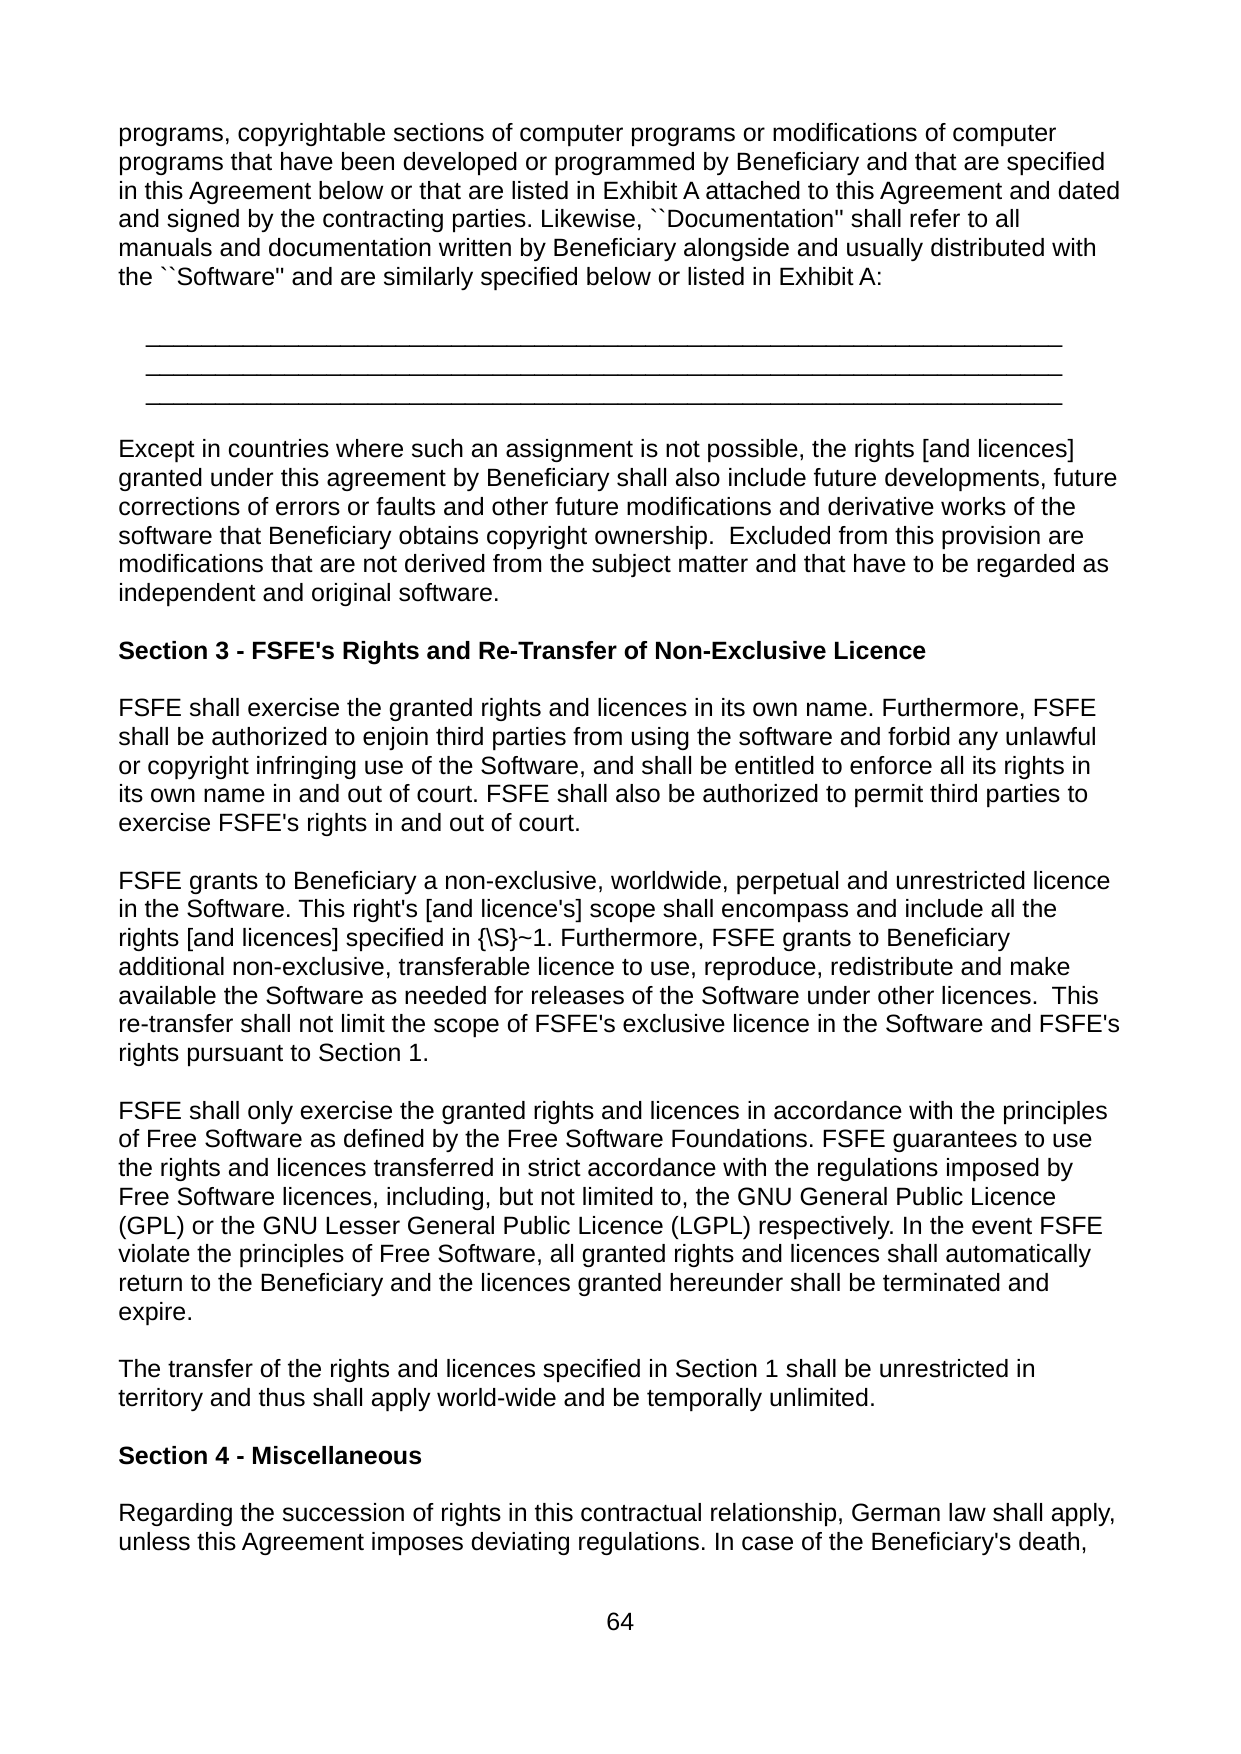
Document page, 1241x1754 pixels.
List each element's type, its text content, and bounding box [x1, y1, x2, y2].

text FSFE shall exercise the granted rights and licences in its own name. Furthermore, FSFE shall be authorized to enjoin third parties from using the software and forbid any unlawful or copyright infringing use of the Software, and shall be entitled to enforce all its rights in its own name in and out of court. FSFE shall also be authorized to permit third parties to exercise FSFE's rights in and out of court. [118, 693, 1122, 837]
text __________________________________________________________________ [118, 377, 1122, 406]
text __________________________________________________________________ [118, 319, 1122, 348]
text FSFE grants to Beneficiary a non-exclusive, worldwide, perpetual and unrestricted licence in the Software. This right's [and licence's] scope shall encompass and include all the rights [and licences] specified in {\S}~1. Furthermore, FSFE grants to Beneficiary additional non-exclusive, transferable licence to use, reproduce, redistribute and make available the Software as needed for releases of the Software under other licences. This re-transfer shall not limit the scope of FSFE's exclusive licence in the Software and FSFE's rights pursuant to Section 1. [118, 866, 1122, 1067]
text Section 3 - FSFE's Rights and Re-Transfer of Non-Exclusive Licence [118, 636, 1122, 664]
text __________________________________________________________________ [118, 348, 1122, 377]
text Except in countries where such an assignment is not possible, the rights [and licences] granted under this agreement by Beneficiary shall also include future developments, future corrections of errors or faults and other future modifications and derivative works of the software that Beneficiary obtains copyright ownership. Excluded from this provision are modifications that are not derived from the subject matter and that have to be regarded as independent and original software. [118, 434, 1122, 607]
text Section 4 - Miscellaneous [118, 1441, 1122, 1469]
text Regarding the succession of rights in this contractual relationship, German law shall apply, unless this Agreement imposes deviating regulations. In case of the Beneficiary's death, [118, 1498, 1122, 1556]
text The transfer of the rights and licences specified in Section 1 shall be unrestricted in territory and thus shall apply world-wide and be temporally unlimited. [118, 1354, 1122, 1412]
text programs, copyrightable sections of computer programs or modifications of computer programs that have been developed or programmed by Beneficiary and that are specified in this Agreement below or that are listed in Exhibit A attached to this Agreement and dated and signed by the contracting parties. Likewise, ``Documentation'' shall refer to all manuals and documentation written by Beneficiary alongside and usually distributed with the ``Software'' and are similarly specified below or listed in Exhibit A: [118, 118, 1122, 291]
text FSFE shall only exercise the granted rights and licences in accordance with the principles of Free Software as defined by the Free Software Foundations. FSFE guarantees to use the rights and licences transferred in strict accordance with the regulations imposed by Free Software licences, including, but not limited to, the GNU General Public Licence (GPL) or the GNU Lesser General Public Licence (LGPL) respectively. In the event FSFE violate the principles of Free Software, all granted rights and licences shall automatically return to the Beneficiary and the licences granted hereunder shall be terminated and expire. [118, 1096, 1122, 1326]
